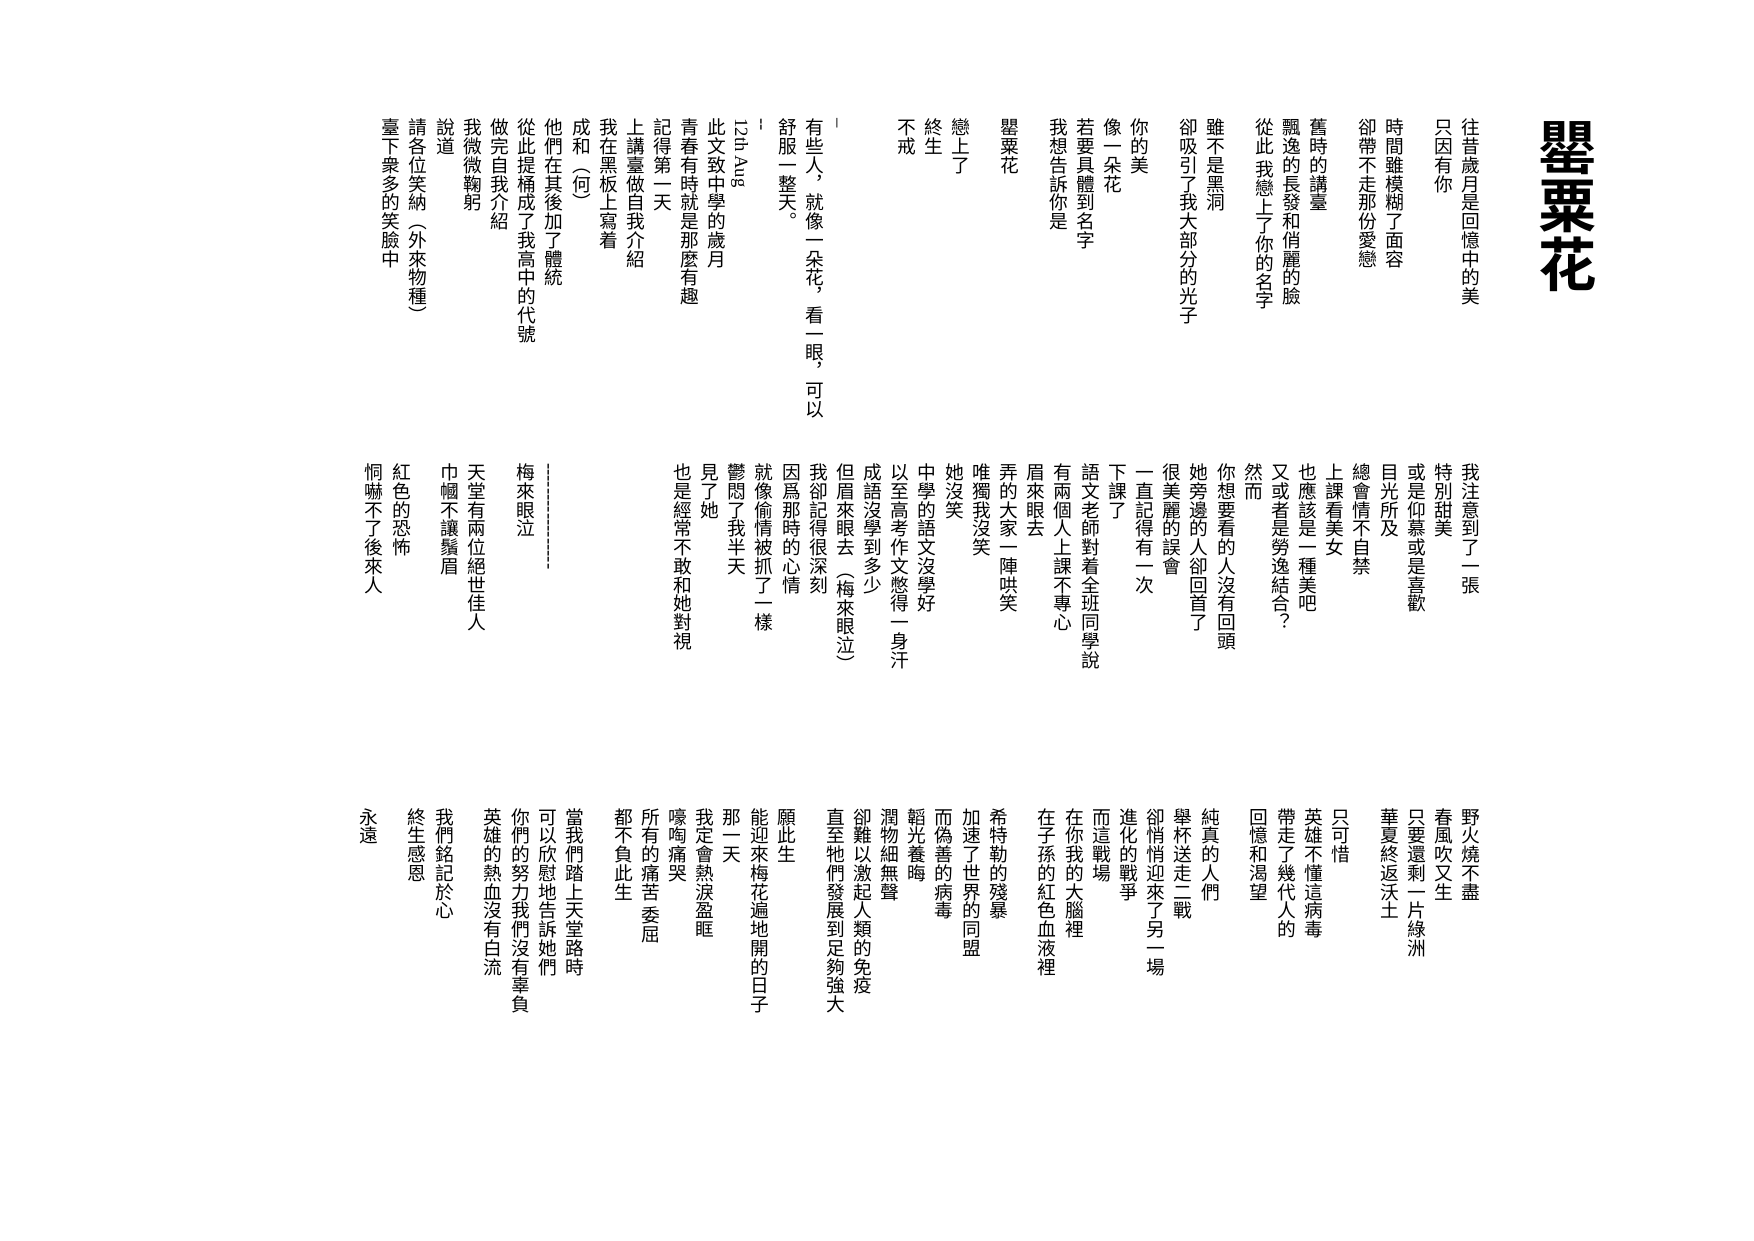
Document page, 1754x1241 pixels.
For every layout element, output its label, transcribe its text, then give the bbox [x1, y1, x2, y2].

text 記得第一天 [649, 118, 677, 433]
text 你們的努力我們沒有辜負 [507, 807, 534, 1122]
text -- [752, 118, 774, 433]
text 春風吹又生 [1430, 807, 1457, 1122]
text 希特勒的殘暴 [985, 807, 1012, 1122]
text 上課看美女 [1322, 463, 1349, 777]
text 回憶和渴望 [1246, 807, 1273, 1122]
text 卻悄悄迎來了另一場 [1142, 807, 1170, 1122]
text 只要還剩一片綠洲 [1403, 807, 1430, 1122]
text 梅來眼泣 [512, 463, 540, 777]
text 而偽善的病毒 [931, 807, 958, 1122]
text 請各位笑納（外來物種） [405, 118, 432, 433]
text 罌粟花 [996, 118, 1023, 433]
text 在你我的大腦裡 [1061, 807, 1088, 1122]
text 或是仰慕或是喜歡 [1403, 463, 1430, 777]
text 我在黑板上寫着 [595, 118, 622, 433]
text 純真的人們 [1197, 807, 1224, 1122]
text 唯獨我沒笑 [968, 463, 995, 777]
text 12th Aug [731, 118, 752, 433]
text 潤物細無聲 [876, 807, 903, 1122]
text 我注意到了一張 [1457, 463, 1485, 777]
text 說道 [432, 118, 459, 433]
text 永遠 [355, 807, 382, 1122]
text 上講臺做自我介紹 [622, 118, 649, 433]
text 也是經常不敢和她對視 [669, 463, 696, 777]
text 若要具體到名字 [1072, 118, 1099, 433]
text – [828, 118, 850, 433]
text 所有的痛苦 委屈 [637, 807, 664, 1122]
text 然而 [1240, 463, 1267, 777]
text 就像偷情被抓了一樣 [751, 463, 778, 777]
text 嚎啕痛哭 [664, 807, 692, 1122]
text 紅色的恐怖 [388, 463, 415, 777]
text 一直記得有一次 [1131, 463, 1158, 777]
text 直至牠們發展到足夠強大 [822, 807, 849, 1122]
text 舉杯送走二戰 [1170, 807, 1197, 1122]
text 卻難以激起人類的免疫 [849, 807, 876, 1122]
text 能迎來梅花遍地開的日子 [746, 807, 773, 1122]
text 她沒笑 [941, 463, 968, 777]
text 終生感恩 [404, 807, 431, 1122]
text 恫嚇不了後來人 [361, 463, 388, 777]
text 可以欣慰地告訴她們 [534, 807, 561, 1122]
text 你的美 [1127, 118, 1154, 433]
text 舊時的講臺 [1306, 118, 1333, 433]
text 語文老師對着全班同學說 [1077, 463, 1104, 777]
text 做完自我介紹 [486, 118, 513, 433]
text 那一天 [719, 807, 746, 1122]
text 戀上了 [947, 118, 975, 433]
text 終生 [920, 118, 947, 433]
text 弄的大家一陣哄笑 [995, 463, 1022, 777]
text 都不負此生 [610, 807, 637, 1122]
text 韜光養晦 [903, 807, 931, 1122]
text 有兩個人上課不專心 [1050, 463, 1077, 777]
text 眉來眼去 [1022, 463, 1050, 777]
text 總會情不自禁 [1349, 463, 1376, 777]
text 華夏終返沃土 [1376, 807, 1403, 1122]
text 我微微鞠躬 [459, 118, 486, 433]
text 只可惜 [1327, 807, 1354, 1122]
text 目光所及 [1376, 463, 1403, 777]
text ----------------- [540, 463, 561, 777]
text 而這戰場 [1088, 807, 1115, 1122]
text 成語沒學到多少 [859, 463, 887, 777]
text 像一朵花 [1099, 118, 1127, 433]
text 巾幗不讓鬚眉 [437, 463, 464, 777]
text 也應該是一種美吧 [1294, 463, 1322, 777]
text 因爲那時的心情 [778, 463, 805, 777]
text 臺下衆多的笑臉中 [377, 118, 405, 433]
text 在子孫的紅色血液裡 [1034, 807, 1061, 1122]
text 成和（何） [568, 118, 595, 433]
text 往昔歲月是回憶中的美 [1457, 118, 1485, 433]
text 時間雖模糊了面容 [1382, 118, 1409, 433]
text 我想告訴你是 [1045, 118, 1072, 433]
text 卻吸引了我大部分的光子 [1175, 118, 1202, 433]
text 願此生 [773, 807, 800, 1122]
text 野火燒不盡 [1457, 807, 1485, 1122]
text 青春有時就是那麼有趣 [677, 118, 704, 433]
text 下課了 [1104, 463, 1131, 777]
text 英雄的熱血沒有白流 [480, 807, 507, 1122]
text 飄逸的長發和俏麗的臉 [1278, 118, 1306, 433]
text 他們在其後加了體統 [541, 118, 568, 433]
text 從此提桶成了我高中的代號 [513, 118, 541, 433]
title 罌粟花 [1526, 118, 1610, 1122]
text 不戒 [893, 118, 920, 433]
text 天堂有兩位絕世佳人 [464, 463, 491, 777]
text 鬱悶了我半天 [723, 463, 751, 777]
text 你想要看的人沒有回頭 [1213, 463, 1240, 777]
text 此文致中學的歲月 [704, 118, 731, 433]
text 又或者是勞逸結合？ [1267, 463, 1294, 777]
text 我們銘記於心 [431, 807, 458, 1122]
text 加速了世界的同盟 [958, 807, 985, 1122]
text 但眉來眼去 （梅來眼泣） [832, 463, 859, 777]
text 特別甜美 [1430, 463, 1457, 777]
text 當我們踏上天堂路時 [561, 807, 588, 1122]
text 我卻記得很深刻 [805, 463, 832, 777]
text 進化的戰爭 [1115, 807, 1142, 1122]
text 以至高考作文憋得一身汗 [887, 463, 914, 777]
text 卻帶不走那份愛戀 [1354, 118, 1382, 433]
text 有些人，就像一朵花，看一眼，可以舒服一整天。 [774, 118, 828, 433]
text 中學的語文沒學好 [914, 463, 941, 777]
text 雖不是黑洞 [1202, 118, 1230, 433]
text 見了她 [696, 463, 723, 777]
text 我定會熱淚盈眶 [692, 807, 719, 1122]
text 很美麗的誤會 [1158, 463, 1186, 777]
text 英雄不懂這病毒 [1300, 807, 1327, 1122]
text 只因有你 [1430, 118, 1457, 433]
text 帶走了幾代人的 [1273, 807, 1300, 1122]
text 從此 我戀上了你的名字 [1251, 118, 1278, 433]
text 她旁邊的人卻回首了 [1186, 463, 1213, 777]
